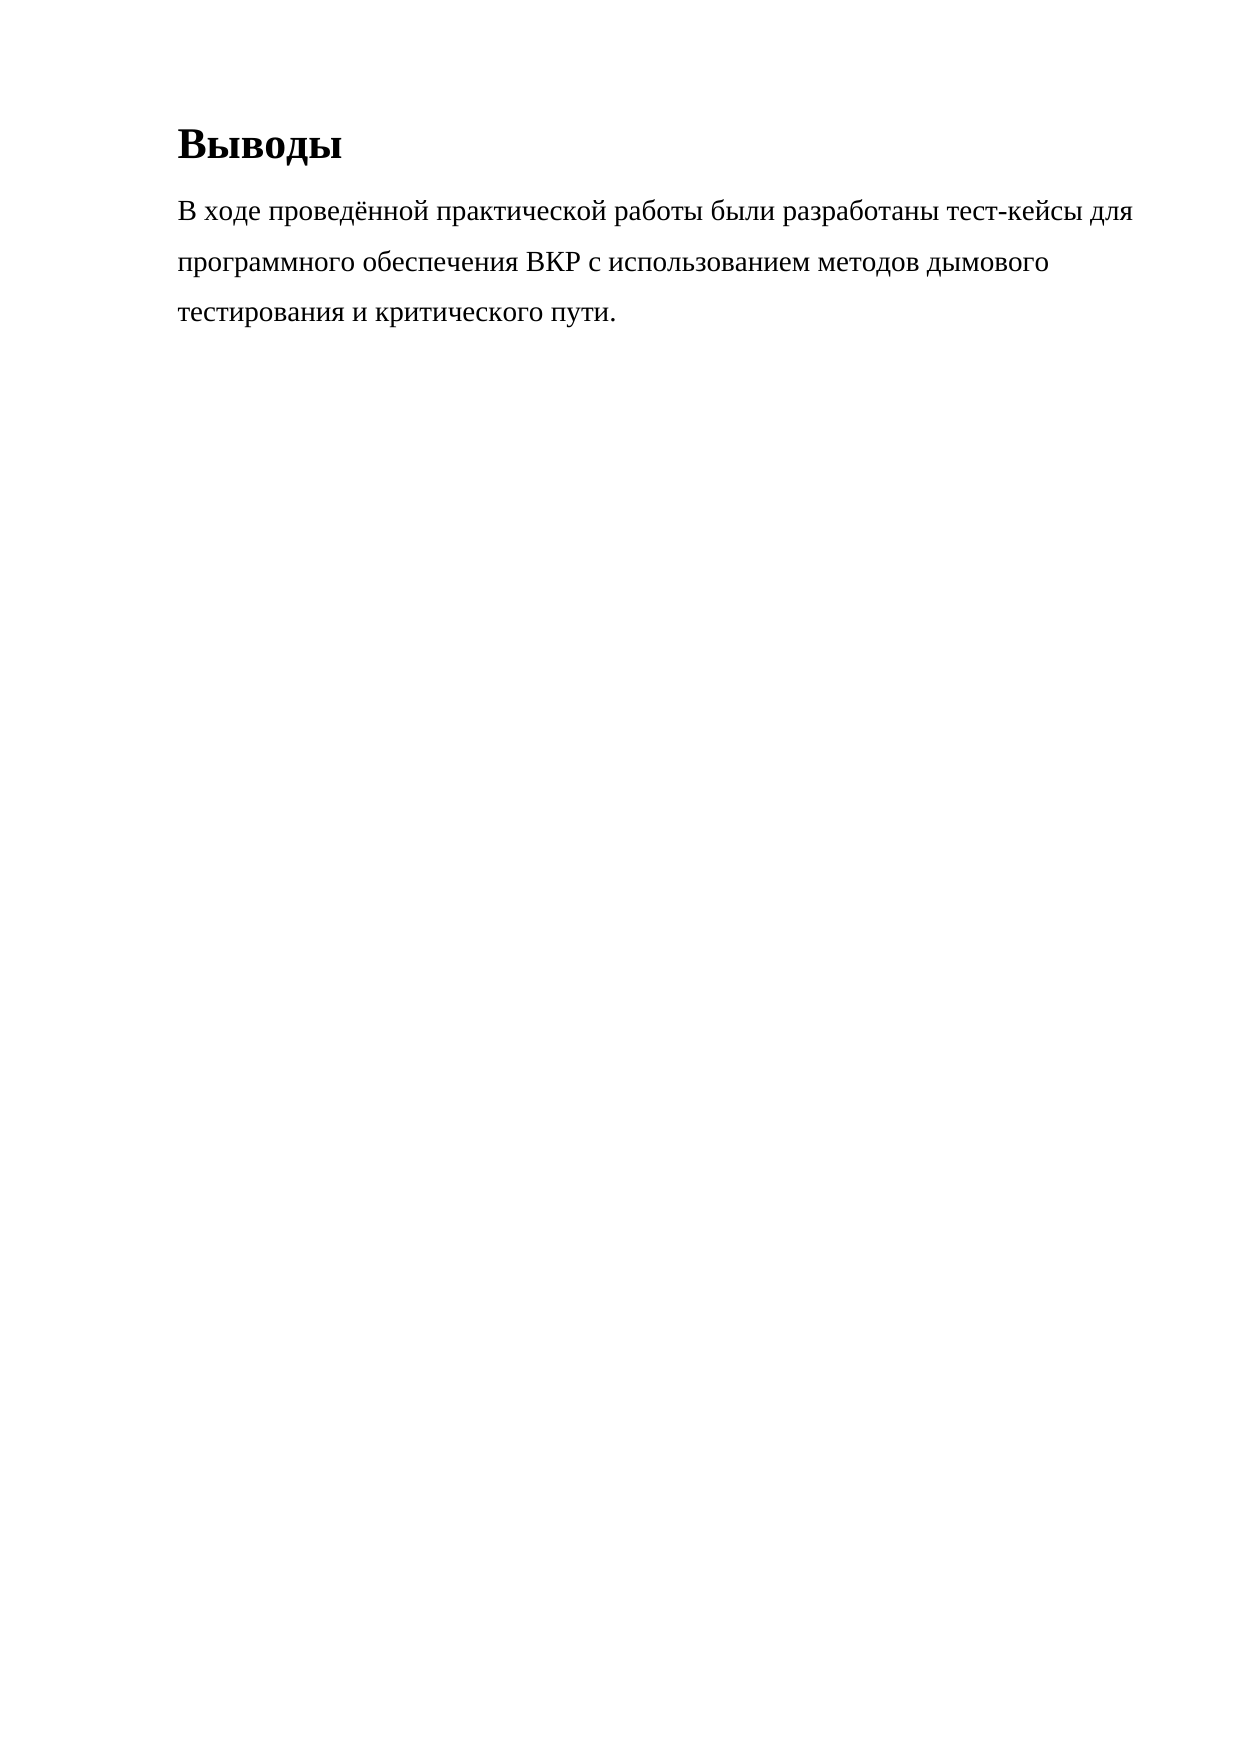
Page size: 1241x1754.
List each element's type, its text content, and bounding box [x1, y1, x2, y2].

text В ходе проведённой практической работы были разработаны тест-кейсы для программного обеспечения ВКР с использованием методов дымового тестирования и критического пути. [177, 193, 1152, 328]
text Выводы [177, 118, 1152, 168]
